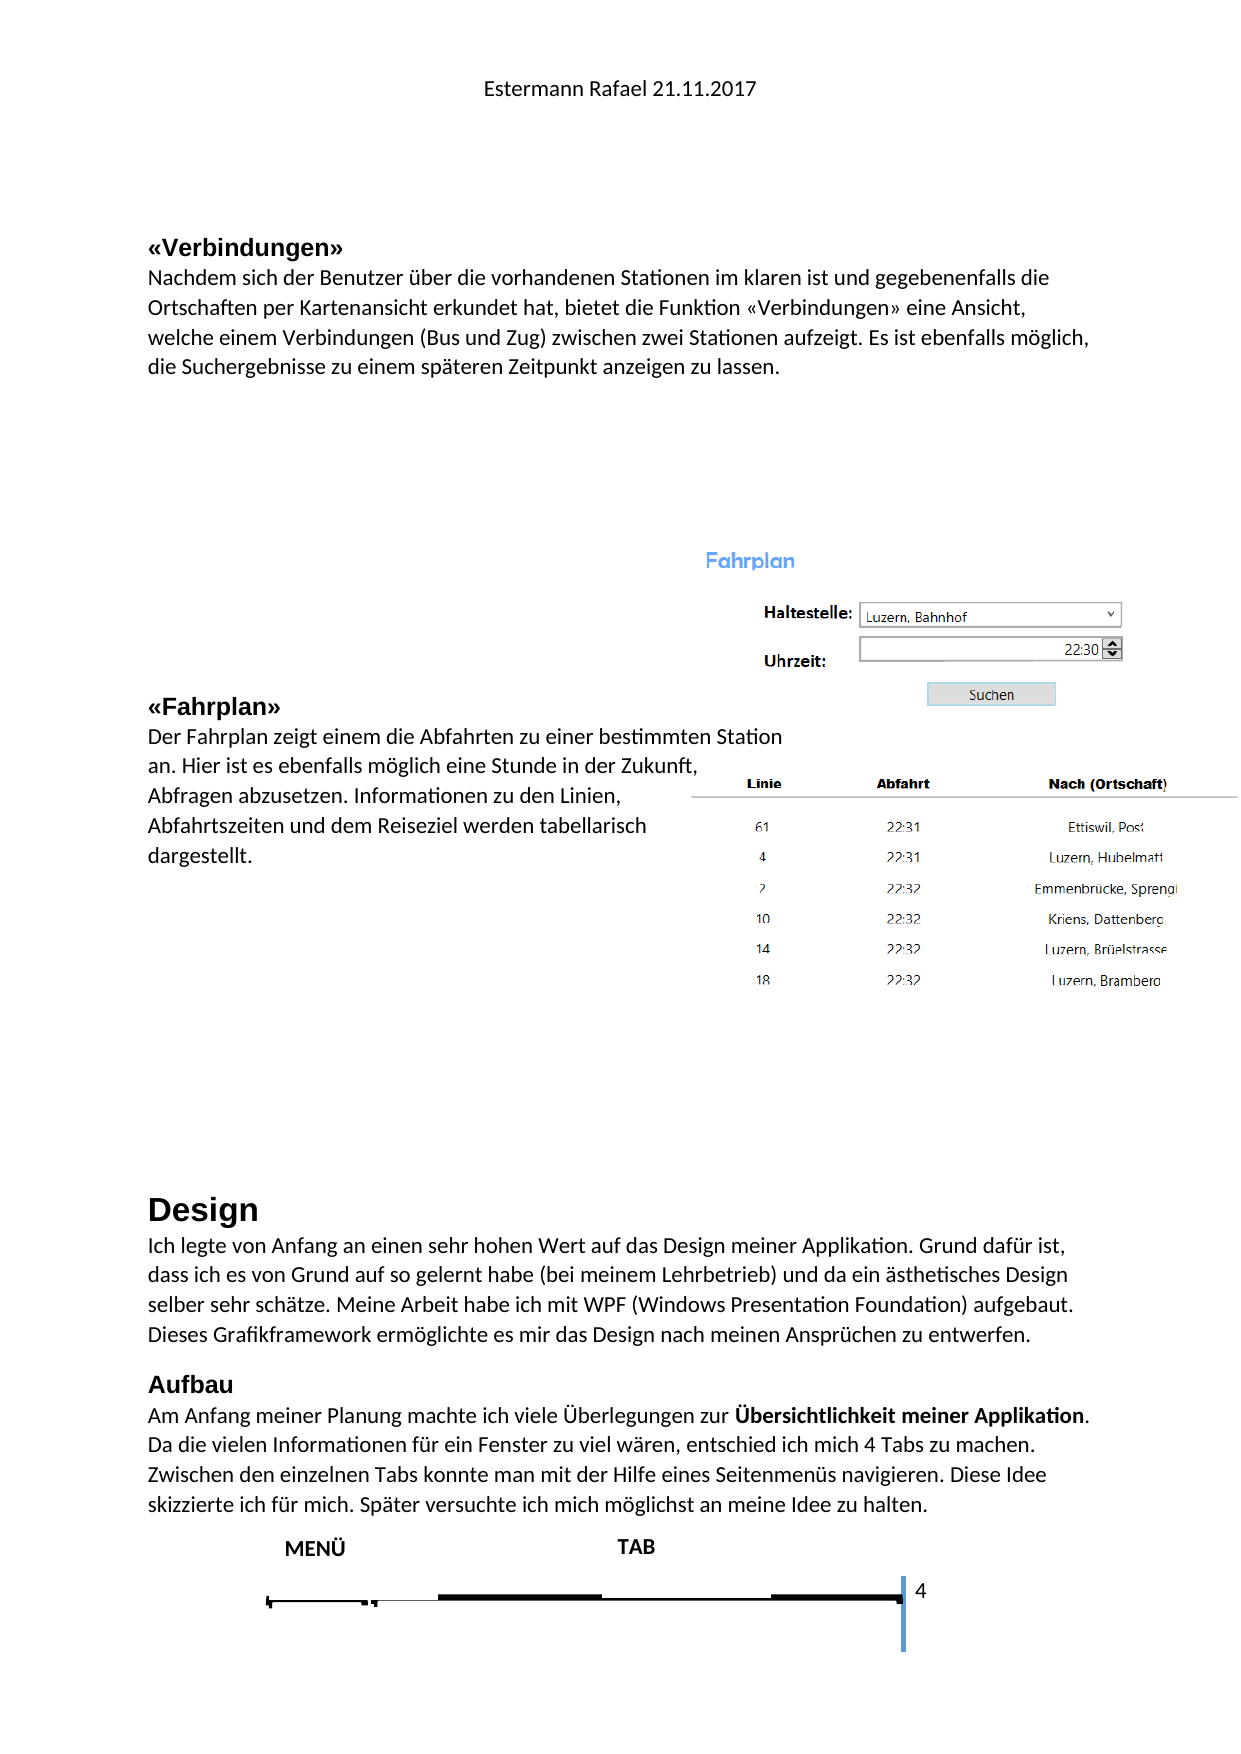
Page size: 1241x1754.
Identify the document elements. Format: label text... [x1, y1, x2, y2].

subtitle Design [148, 1190, 1093, 1229]
subtitle «Fahrplan» [148, 692, 925, 720]
subtitle «Verbindungen» [148, 233, 1093, 262]
subtitle [1056, 692, 1093, 720]
text [602, 1524, 771, 1598]
text Der Fahrplan zeigt einem die Abfahrten zu einer bestimmten Station an. Hier ist es ebenfalls möglich eine Stunde in der Zukunft, Abfragen abzusetzen. Informationen zu den Linien, Abfahrtszeiten und dem Reiseziel werden tabellarisch dargestellt. [148, 722, 1092, 869]
text TAB [617, 1532, 756, 1560]
subtitle Aufbau [148, 1371, 1093, 1399]
text [269, 1527, 438, 1600]
text Nachdem sich der Benutzer über die vorhandenen Stationen im klaren ist und gegebenenfalls die Ortschaften per Kartenansicht erkundet hat, bietet die Funktion «Verbindungen» eine Ansicht, welche einem Verbindungen (Bus und Zug) zwischen zwei Stationen aufzeigt. Es ist ebenfalls möglich, die Suchergebnisse zu einem späteren Zeitpunkt anzeigen zu lassen. [148, 263, 1093, 381]
text Ich legte von Anfang an einen sehr hohen Wert auf das Design meiner Applikation. Grund dafür ist, dass ich es von Grund auf so gelernt habe (bei meinem Lehrbetrieb) und da ein ästhetisches Design selber sehr schätze. Meine Arbeit habe ich mit WPF (Windows Presentation Foundation) aufgebaut. Dieses Grafikframework ermöglichte es mir das Design nach meinen Ansprüchen zu entwerfen. [148, 1231, 1093, 1348]
text MENÜ [284, 1534, 423, 1562]
text Am Anfang meiner Planung machte ich viele Überlegungen zur Übersichtlichkeit meiner Applikation. Da die vielen Informationen für ein Fenster zu viel wären, entschied ich mich 4 Tabs zu machen. Zwischen den einzelnen Tabs konnte man mit der Hilfe eines Seitenmenüs navigieren. Diese Idee skizzierte ich für mich. Später versuchte ich mich möglichst an meine Idee zu halten. [148, 1401, 1093, 1518]
